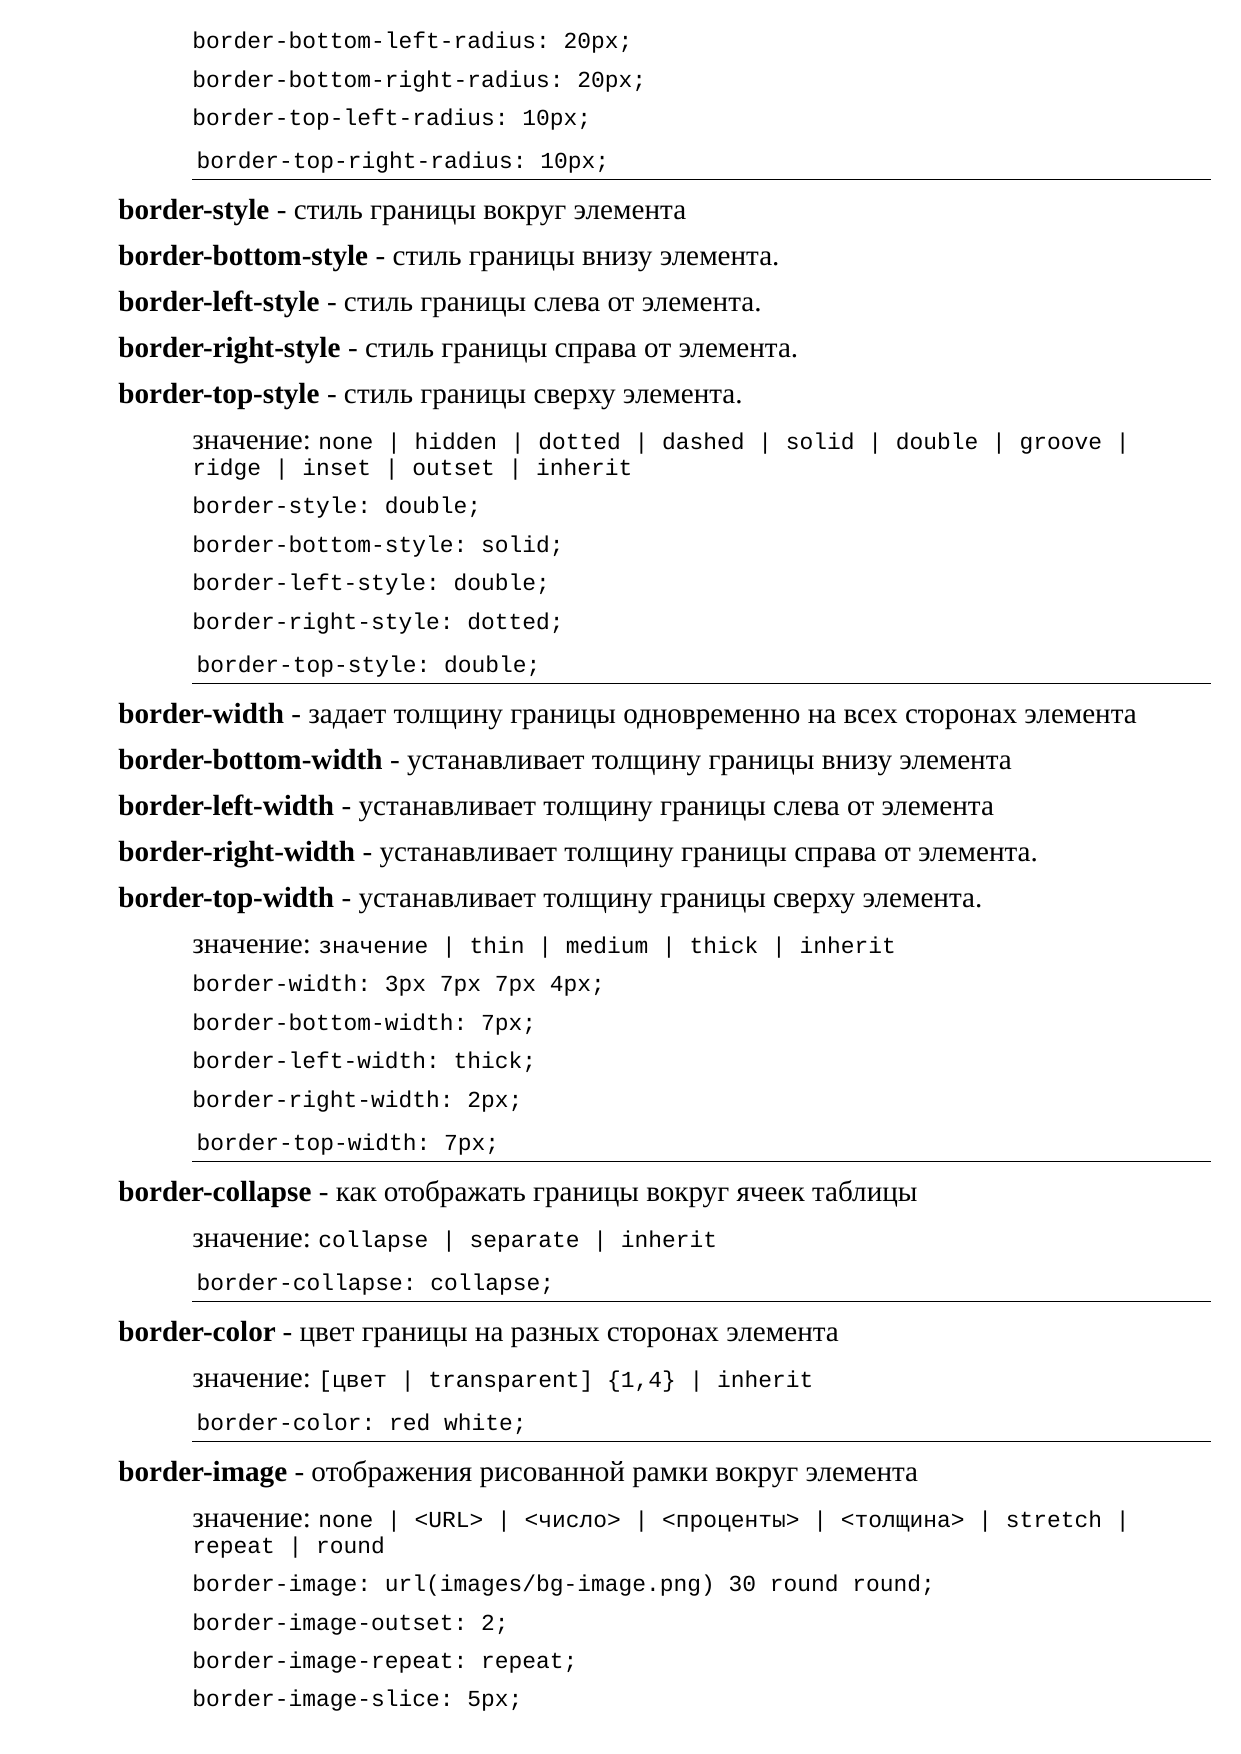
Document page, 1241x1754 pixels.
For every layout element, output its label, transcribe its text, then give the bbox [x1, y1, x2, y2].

text border-left-width - устанавливает толщину границы слева от элемента [118, 788, 1211, 822]
text border-color - цвет границы на разных сторонах элемента [118, 1314, 1211, 1347]
text border-right-width: 2px; [192, 1088, 1211, 1114]
text border-image-outset: 2; [192, 1611, 1211, 1637]
text значение: collapse | separate | inherit [192, 1220, 1211, 1254]
text значение: [цвет | transparent] {1,4} | inherit [192, 1360, 1211, 1394]
text border-image-slice: 5рх; [192, 1688, 1211, 1714]
text значение: значение | thin | medium | thick | inherit [192, 926, 1211, 960]
text border-style: double; [192, 495, 1211, 521]
text border-image: url(images/bg-image.png) 30 round round; [192, 1572, 1211, 1598]
text border-top-style - стиль границы сверху элемента. [118, 376, 1211, 410]
text border-image - отображения рисованной рамки вокруг элемента [118, 1454, 1211, 1487]
text border-width - задает толщину границы одновременно на всех сторонах элемента [118, 696, 1211, 729]
text border-collapse - как отображать границы вокруг ячеек таблицы [118, 1174, 1211, 1207]
text border-collapse: collapse; [192, 1267, 1211, 1301]
text border-width: 3px 7px 7px 4px; [192, 973, 1211, 999]
text border-top-width - устанавливает толщину границы сверху элемента. [118, 880, 1211, 914]
text border-style - стиль границы вокруг элемента [118, 192, 1211, 226]
text border-bottom-style: solid; [192, 533, 1211, 559]
text border-top-left-radius: 10px; [192, 106, 1211, 132]
text border-left-style: double; [192, 572, 1211, 598]
text border-left-width: thick; [192, 1050, 1211, 1076]
text border-right-style - стиль границы справа от элемента. [118, 330, 1211, 364]
text border-bottom-right-radius: 20px; [192, 68, 1211, 94]
text border-top-style: double; [192, 649, 1211, 683]
text значение: none | hidden | dotted | dashed | solid | double | groove | ridge | inset | outset | inherit [192, 422, 1211, 482]
text border-bottom-style - стиль границы внизу элемента. [118, 238, 1211, 272]
text border-top-width: 7px; [192, 1127, 1211, 1161]
text значение: none | <URL> | <число> | <проценты> | <толщина> | stretch | repeat | round [192, 1500, 1211, 1560]
text border-bottom-width - устанавливает толщину границы внизу элемента [118, 742, 1211, 776]
text border-image-repeat: repeat; [192, 1649, 1211, 1675]
text border-color: red white; [192, 1407, 1211, 1441]
text border-right-style: dotted; [192, 610, 1211, 636]
text border-bottom-width: 7px; [192, 1011, 1211, 1037]
text border-top-right-radius: 10px; [192, 145, 1211, 179]
text border-left-style - стиль границы слева от элемента. [118, 284, 1211, 318]
text border-right-width - устанавливает толщину границы справа от элемента. [118, 834, 1211, 868]
text border-bottom-left-radius: 20px; [192, 29, 1211, 55]
